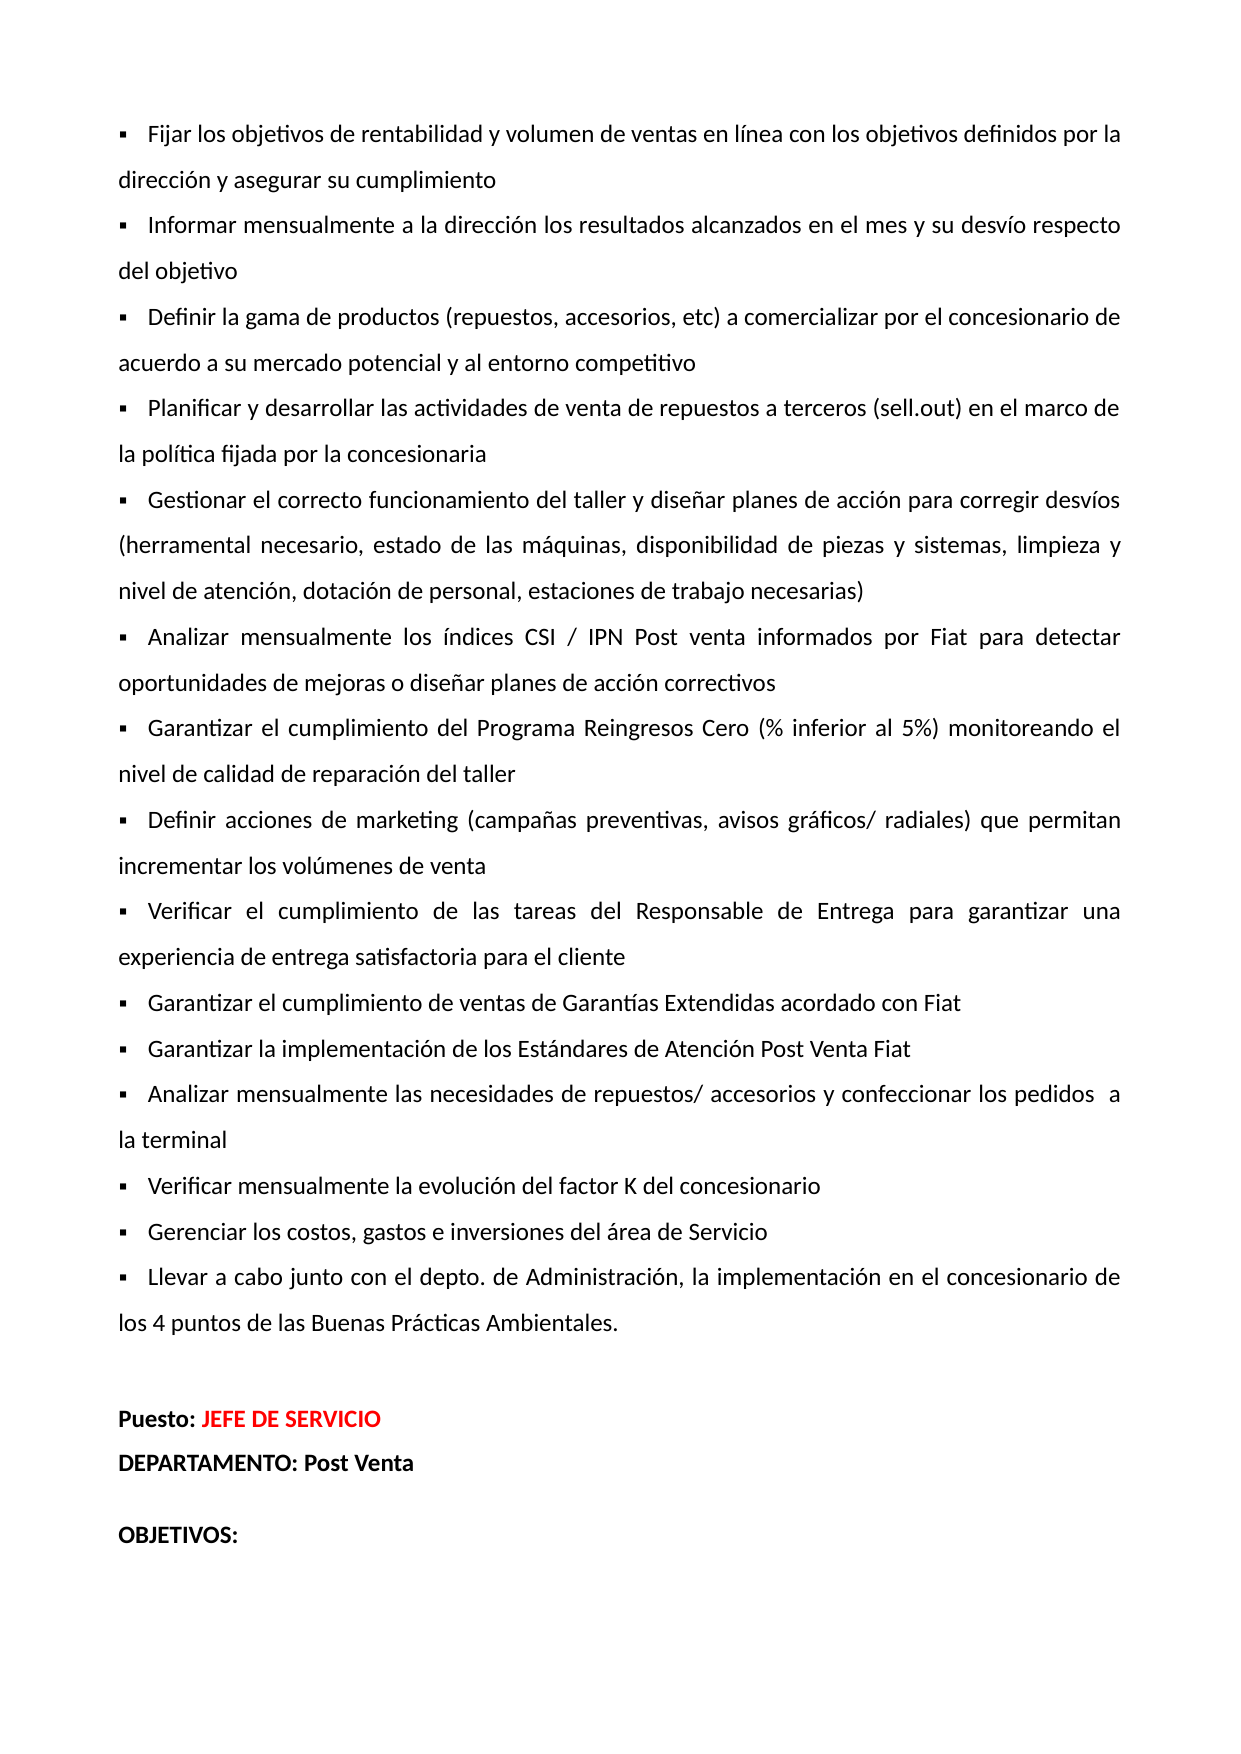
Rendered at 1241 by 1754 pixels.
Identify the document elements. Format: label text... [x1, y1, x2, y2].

list Informar mensualmente a la dirección los resultados alcanzados en el mes y su desvío respecto del objetivo [118, 209, 1122, 286]
text Puesto: JEFE DE SERVICIO [118, 1403, 1122, 1433]
list Llevar a cabo junto con el depto. de Administración, la implementación en el concesionario de los 4 puntos de las Buenas Prácticas Ambientales. [118, 1261, 1122, 1338]
list Gestionar el correcto funcionamiento del taller y diseñar planes de acción para corregir desvíos (herramental necesario, estado de las máquinas, disponibilidad de piezas y sistemas, limpieza y nivel de atención, dotación de personal, estaciones de trabajo necesarias) [118, 484, 1122, 606]
list Verificar el cumplimiento de las tareas del Responsable de Entrega para garantizar una experiencia de entrega satisfactoria para el cliente [118, 896, 1122, 972]
list Analizar mensualmente los índices CSI / IPN Post venta informados por Fiat para detectar oportunidades de mejoras o diseñar planes de acción correctivos [118, 621, 1122, 697]
text OBJETIVOS: [118, 1519, 1122, 1549]
list Gerenciar los costos, gastos e inversiones del área de Servicio [118, 1216, 1122, 1246]
list Garantizar el cumplimiento de ventas de Garantías Extendidas acordado con Fiat [118, 987, 1122, 1017]
list Fijar los objetivos de rentabilidad y volumen de ventas en línea con los objetivos definidos por la dirección y asegurar su cumplimiento [118, 118, 1122, 194]
text DEPARTAMENTO: Post Venta [118, 1448, 1122, 1478]
list Planificar y desarrollar las actividades de venta de repuestos a terceros (sell.out) en el marco de la política fijada por la concesionaria [118, 392, 1122, 469]
list Verificar mensualmente la evolución del factor K del concesionario [118, 1170, 1122, 1200]
list Definir la gama de productos (repuestos, accesorios, etc) a comercializar por el concesionario de acuerdo a su mercado potencial y al entorno competitivo [118, 301, 1122, 377]
list Definir acciones de marketing (campañas preventivas, avisos gráficos/ radiales) que permitan incrementar los volúmenes de venta [118, 804, 1122, 880]
list Garantizar el cumplimiento del Programa Reingresos Cero (% inferior al 5%) monitoreando el nivel de calidad de reparación del taller [118, 713, 1122, 789]
list Garantizar la implementación de los Estándares de Atención Post Venta Fiat [118, 1033, 1122, 1063]
list Analizar mensualmente las necesidades de repuestos/ accesorios y confeccionar los pedidos a la terminal [118, 1078, 1122, 1155]
